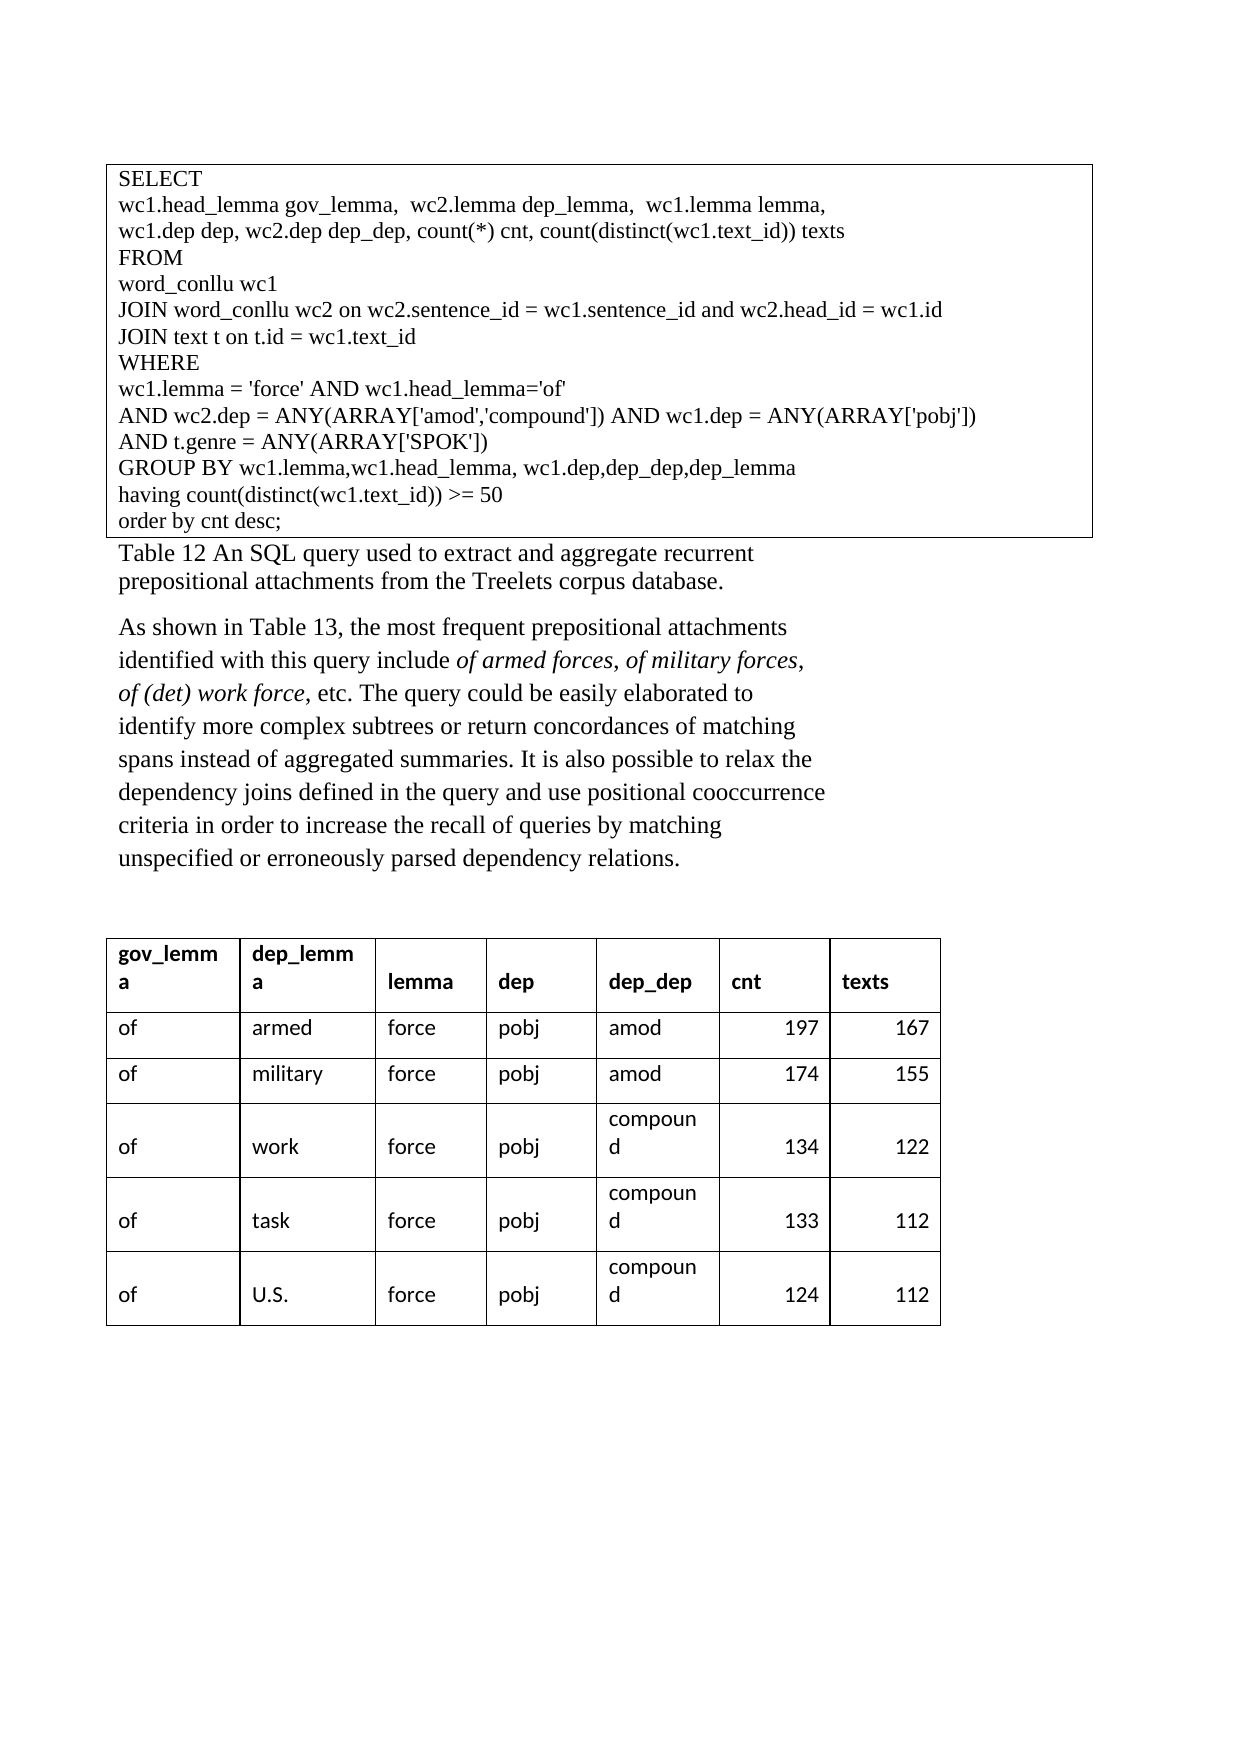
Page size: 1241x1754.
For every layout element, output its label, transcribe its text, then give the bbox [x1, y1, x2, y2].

table_cell of [107, 1252, 239, 1324]
table_cell pobj [487, 1252, 596, 1324]
table_cell 112 [831, 1178, 940, 1251]
table_cell pobj [487, 1059, 596, 1103]
table_cell force [376, 1104, 486, 1177]
table_header dep [487, 939, 596, 1012]
table_cell of [107, 1059, 239, 1103]
table_header texts [831, 939, 940, 1012]
table_cell 174 [720, 1059, 829, 1103]
table_cell work [241, 1104, 375, 1177]
table_cell of [107, 1104, 239, 1177]
table_header gov_lemma [107, 939, 239, 1012]
table_cell pobj [487, 1178, 596, 1251]
table_cell of [107, 1178, 239, 1251]
text Table 12 An SQL query used to extract and aggregate recurrent prepositional attachments from the Treelets corpus database. [118, 538, 827, 595]
table_cell compound [597, 1178, 719, 1251]
table_header dep_lemma [241, 939, 375, 1012]
table_cell force [376, 1013, 486, 1058]
table_cell pobj [487, 1013, 596, 1058]
table_cell amod [597, 1059, 719, 1103]
table_cell 134 [720, 1104, 829, 1177]
table_cell 197 [720, 1013, 829, 1058]
table_cell U.S. [241, 1252, 375, 1324]
table_cell of [107, 1013, 239, 1058]
table_header cnt [720, 939, 829, 1012]
table_cell armed [241, 1013, 375, 1058]
table_header lemma [376, 939, 486, 1012]
table_cell force [376, 1178, 486, 1251]
table_cell military [241, 1059, 375, 1103]
table_cell task [241, 1178, 375, 1251]
table_cell 167 [831, 1013, 940, 1058]
table_cell 124 [720, 1252, 829, 1324]
table_header SELECT wc1.head_lemma gov_lemma, wc2.lemma dep_lemma, wc1.lemma lemma, wc1.dep dep, wc2.dep dep_dep, count(*) cnt, count(distinct(wc1.text_id)) texts FROM word_conllu wc1 JOIN word_conllu wc2 on wc2.sentence_id = wc1.sentence_id and wc2.head_id = wc1.id JOIN text t on t.id = wc1.text_id WHERE wc1.lemma = 'force' AND wc1.head_lemma='of' AND wc2.dep = ANY(ARRAY['amod','compound']) AND wc1.dep = ANY(ARRAY['pobj']) AND t.genre = ANY(ARRAY['SPOK']) GROUP BY wc1.lemma,wc1.head_lemma, wc1.dep,dep_dep,dep_lemma having count(distinct(wc1.text_id)) >= 50 order by cnt desc; [107, 165, 1092, 537]
table_cell 122 [831, 1104, 940, 1177]
table_cell compound [597, 1104, 719, 1177]
table_cell compound [597, 1252, 719, 1324]
text As shown in Table 13, the most frequent prepositional attachments identified with this query include of armed forces, of military forces, of (det) work force, etc. The query could be easily elaborated to identify more complex subtrees or return concordances of matching spans instead of aggregated summaries. It is also possible to relax the dependency joins defined in the query and use positional cooccurrence criteria in order to increase the recall of queries by matching unspecified or erroneously parsed dependency relations. [118, 612, 827, 872]
table_cell 133 [720, 1178, 829, 1251]
table_cell 112 [831, 1252, 940, 1324]
table_cell pobj [487, 1104, 596, 1177]
table_header dep_dep [597, 939, 719, 1012]
table_cell amod [597, 1013, 719, 1058]
table_cell force [376, 1059, 486, 1103]
table_cell force [376, 1252, 486, 1324]
table_cell 155 [831, 1059, 940, 1103]
